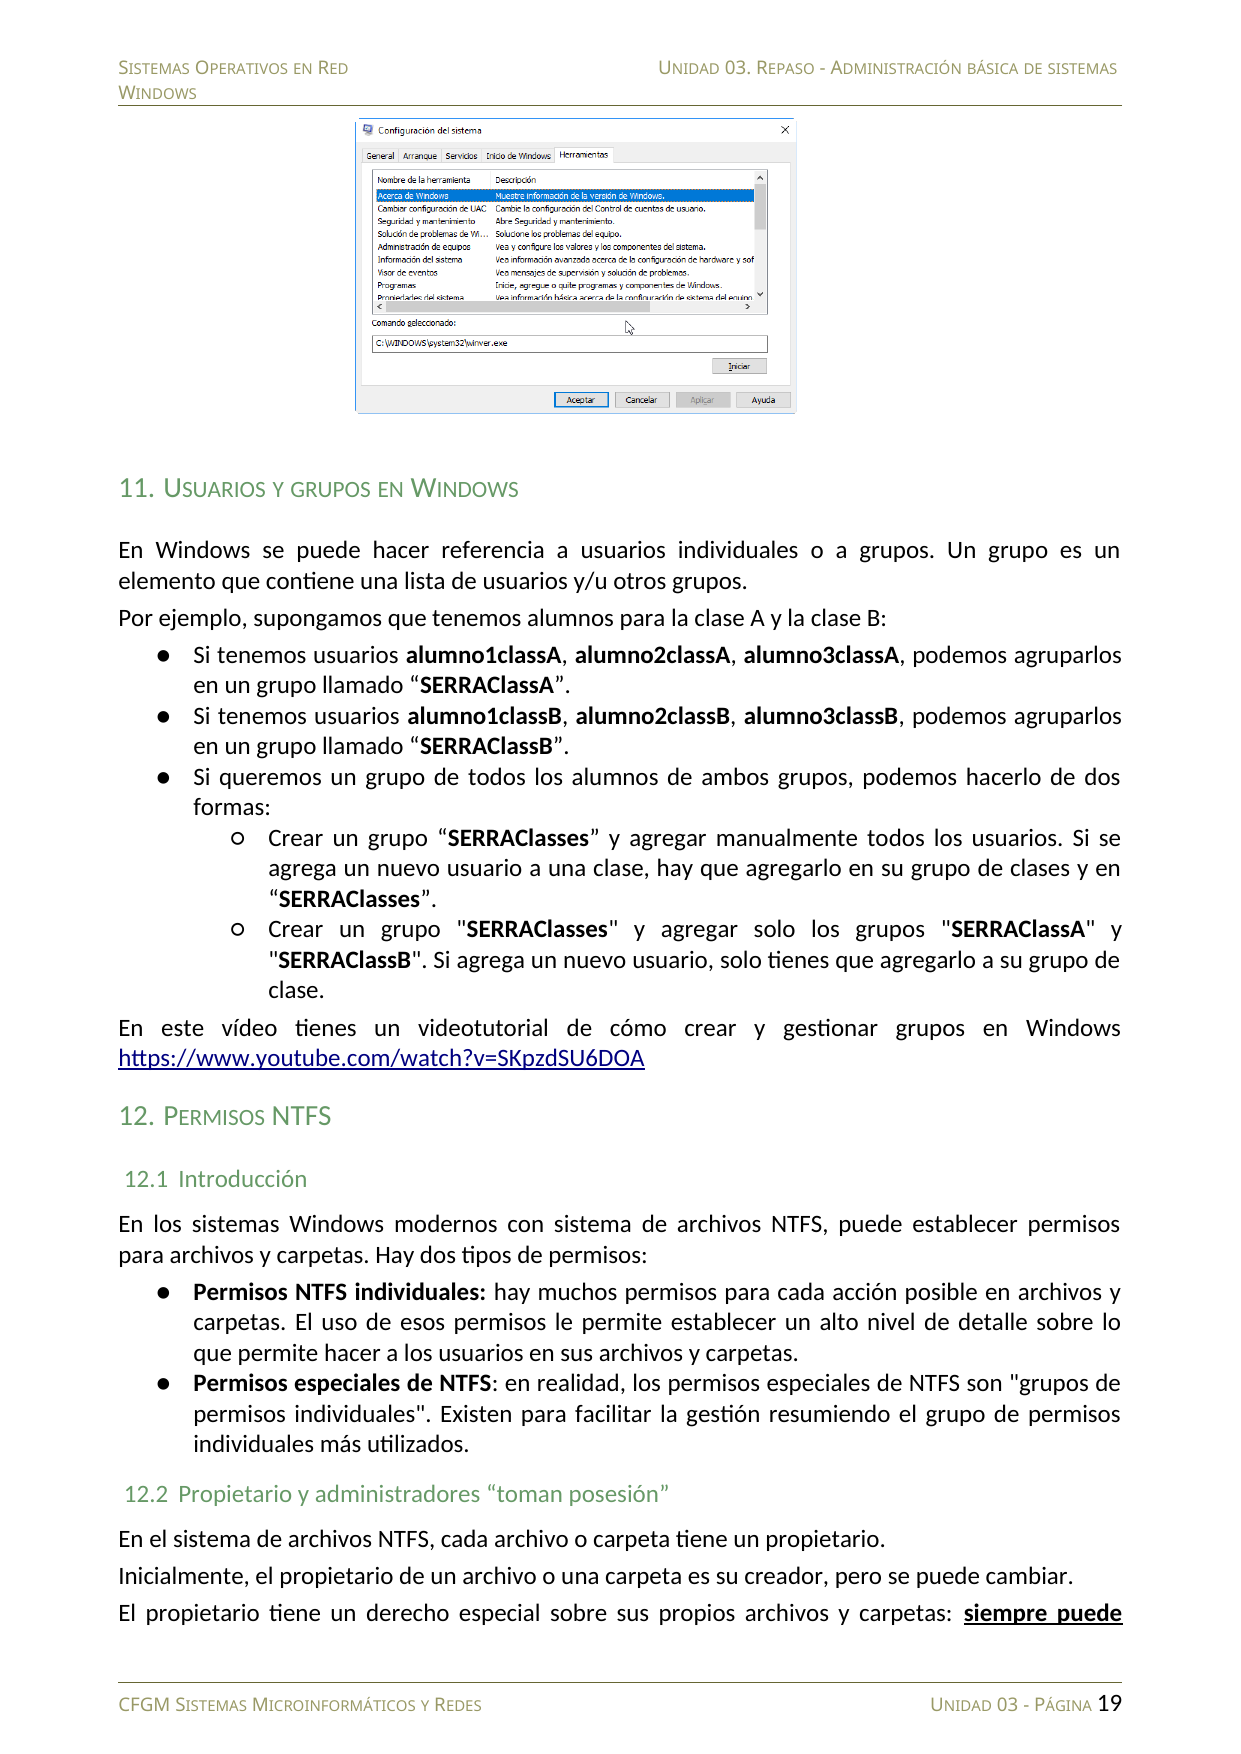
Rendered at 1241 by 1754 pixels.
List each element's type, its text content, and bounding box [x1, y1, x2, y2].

list Crear un grupo "SERRAClasses" y agregar solo los grupos "SERRAClassA" y "SERRAClassB". Si agrega un nuevo usuario, solo tienes que agregarlo a su grupo de clase. [231, 914, 1122, 1005]
list Si queremos un grupo de todos los alumnos de ambos grupos, podemos hacerlo de dos formas: [156, 761, 1122, 822]
picture [355, 118, 797, 414]
list Si tenemos usuarios alumno1classB, alumno2classB, alumno3classB, podemos agruparlos en un grupo llamado “SERRAClassB”. [156, 700, 1122, 761]
text En Windows se puede hacer referencia a usuarios individuales o a grupos. Un grupo es un elemento que contiene una lista de usuarios y/u otros grupos. [118, 534, 1122, 596]
list Si tenemos usuarios alumno1classA, alumno2classA, alumno3classA, podemos agruparlos en un grupo llamado “SERRAClassA”. [156, 639, 1122, 700]
list Crear un grupo “SERRAClasses” y agregar manualmente todos los usuarios. Si se agrega un nuevo usuario a una clase, hay que agregarlo en su grupo de clases y en “SERRAClasses”. [231, 822, 1122, 914]
text Inicialmente, el propietario de un archivo o una carpeta es su creador, pero se puede cambiar. [118, 1560, 1122, 1591]
subtitle Usuarios y grupos en Windows [118, 469, 1122, 504]
text En los sistemas Windows modernos con sistema de archivos NTFS, puede establecer permisos para archivos y carpetas. Hay dos tipos de permisos: [118, 1208, 1122, 1269]
list Permisos NTFS individuales: hay muchos permisos para cada acción posible en archivos y carpetas. El uso de esos permisos le permite establecer un alto nivel de detalle sobre lo que permite hacer a los usuarios en sus archivos y carpetas. [156, 1276, 1122, 1368]
subtitle Permisos NTFS [118, 1097, 1122, 1133]
subtitle Propietario y administradores “toman posesión” [118, 1478, 1122, 1508]
list Permisos especiales de NTFS: en realidad, los permisos especiales de NTFS son "grupos de permisos individuales". Existen para facilitar la gestión resumiendo el grupo de permisos individuales más utilizados. [156, 1368, 1122, 1459]
text En este vídeo tienes un videotutorial de cómo crear y gestionar grupos en Windows https://www.youtube.com/watch?v=SKpzdSU6DOA [118, 1012, 1122, 1073]
text En el sistema de archivos NTFS, cada archivo o carpeta tiene un propietario. [118, 1523, 1122, 1554]
subtitle Introducción [118, 1163, 1122, 1194]
text Por ejemplo, supongamos que tenemos alumnos para la clase A y la clase B: [118, 602, 1122, 632]
text El propietario tiene un derecho especial sobre sus propios archivos y carpetas: siempre puede [118, 1597, 1122, 1628]
